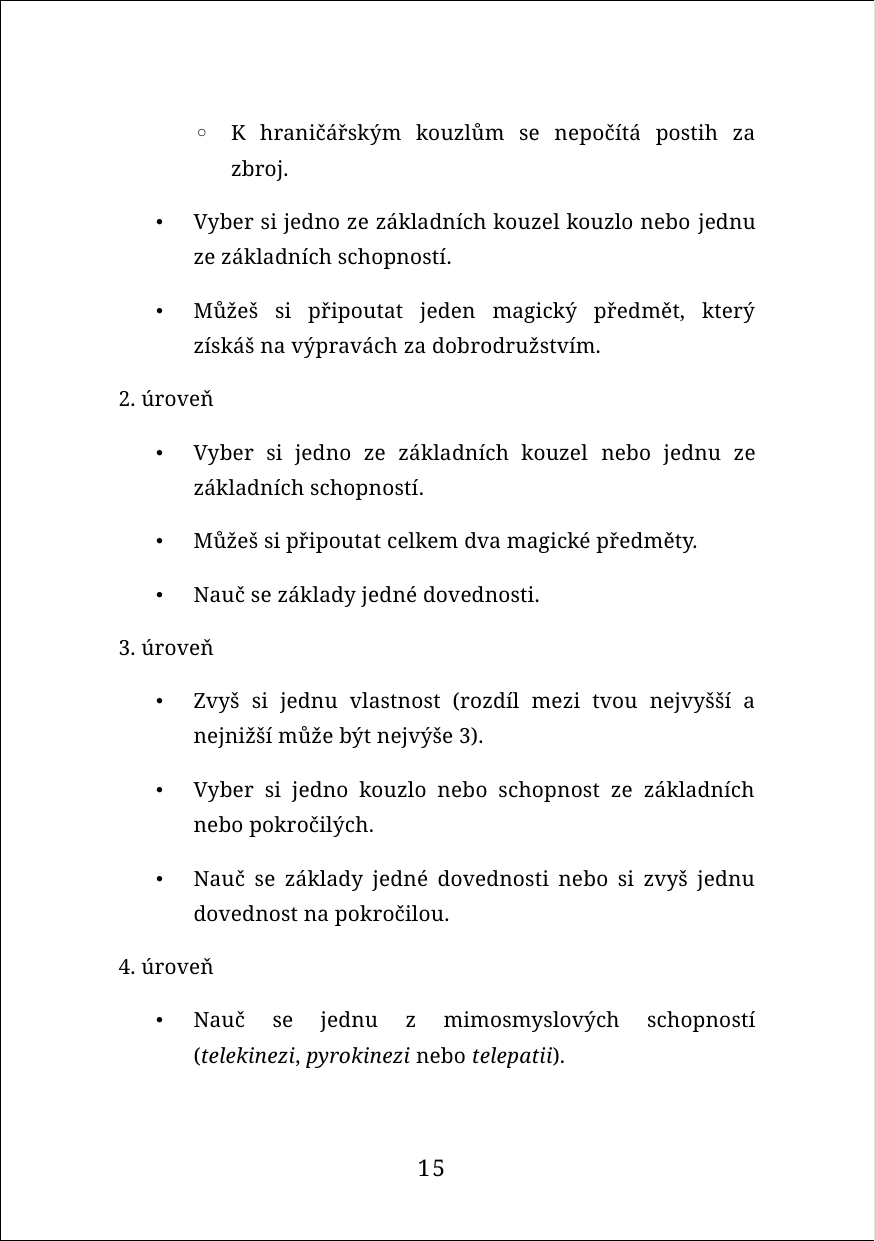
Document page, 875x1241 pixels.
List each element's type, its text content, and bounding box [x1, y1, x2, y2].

list Můžeš si připoutat celkem dva magické předměty. [156, 526, 756, 555]
text 4. úroveň [118, 952, 756, 981]
list Můžeš si připoutat jeden magický předmět, který získáš na výpravách za dobrodružstvím. [156, 296, 756, 360]
text 2. úroveň [118, 384, 756, 413]
text 3. úroveň [118, 633, 756, 661]
list Nauč se základy jedné dovednosti nebo si zvyš jednu dovednost na pokročilou. [156, 864, 756, 928]
list Zvyš si jednu vlastnost (rozdíl mezi tvou nejvyšší a nejnižší může být nejvýše 3). [156, 686, 756, 750]
list Vyber si jedno ze základních kouzel nebo jednu ze základních schopností. [156, 438, 756, 502]
list K hraničářským kouzlům se nepočítá postih za zbroj. [193, 118, 756, 182]
list Vyber si jedno ze základních kouzel kouzlo nebo jednu ze základních schopností. [156, 207, 756, 271]
list Nauč se základy jedné dovednosti. [156, 580, 756, 608]
list Nauč se jednu z mimosmyslových schopností (telekinezi, pyrokinezi nebo telepatii). [156, 1006, 756, 1069]
list Vyber si jedno kouzlo nebo schopnost ze základních nebo pokročilých. [156, 775, 756, 839]
